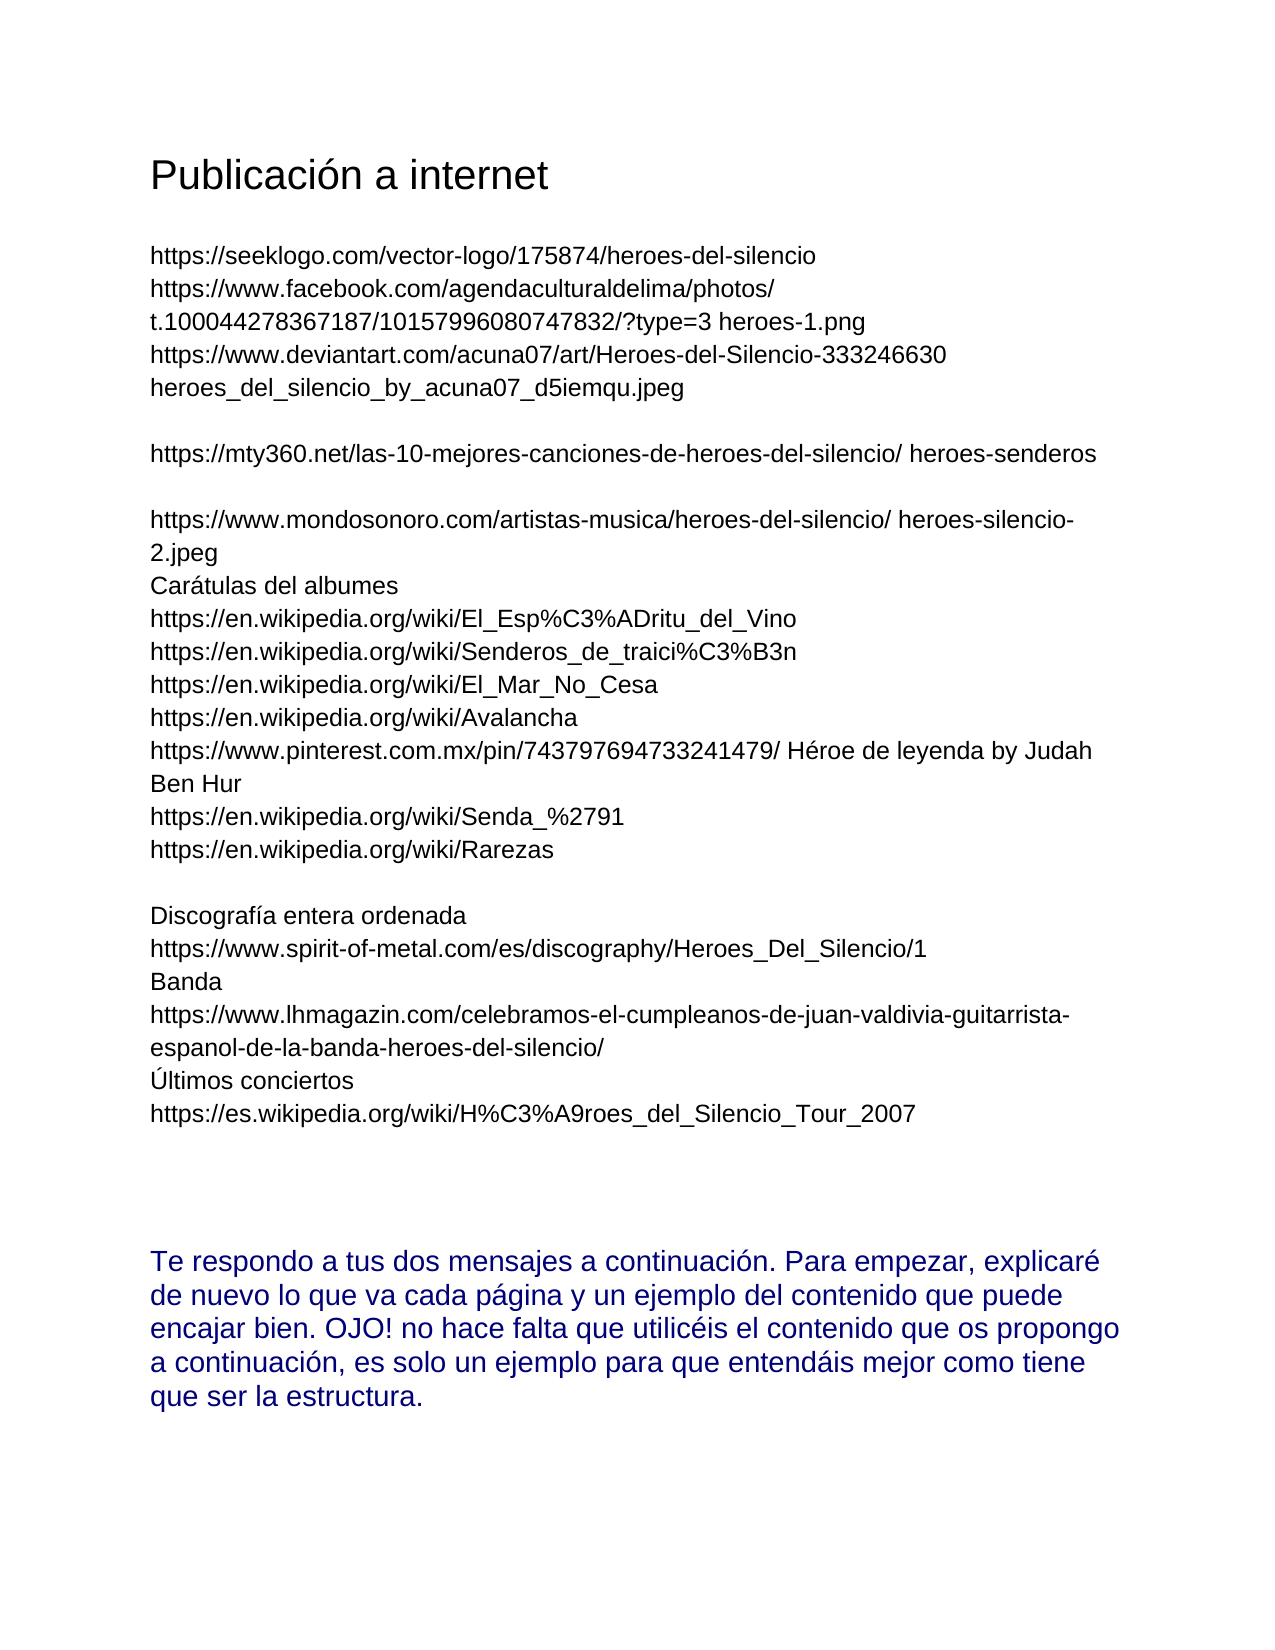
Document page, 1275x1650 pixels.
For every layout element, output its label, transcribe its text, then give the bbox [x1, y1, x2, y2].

text Banda [150, 967, 1125, 996]
text https://en.wikipedia.org/wiki/El_Mar_No_Cesa [150, 670, 1125, 699]
text https://en.wikipedia.org/wiki/El_Esp%C3%ADritu_del_Vino [150, 604, 1125, 633]
text https://www.pinterest.com.mx/pin/743797694733241479/ Héroe de leyenda by Judah Ben Hur [150, 736, 1125, 798]
text https://en.wikipedia.org/wiki/Senderos_de_traici%C3%B3n [150, 637, 1125, 666]
subtitle Publicación a internet [150, 150, 1125, 198]
text https://www.lhmagazin.com/celebramos-el-cumpleanos-de-juan-valdivia-guitarrista-espanol-de-la-banda-heroes-del-silencio/ [150, 1000, 1125, 1062]
text Discografía entera ordenada https://www.spirit-of-metal.com/es/discography/Heroes_Del_Silencio/1 [150, 901, 1125, 963]
text https://en.wikipedia.org/wiki/Senda_%2791 [150, 802, 1125, 831]
text https://www.facebook.com/agendaculturaldelima/photos/t.100044278367187/10157996080747832/?type=3 heroes-1.png [150, 274, 1125, 335]
text Últimos conciertos [150, 1066, 1125, 1095]
text Te respondo a tus dos mensajes a continuación. Para empezar, explicaré de nuevo lo que va cada página y un ejemplo del contenido que puede encajar bien. OJO! no hace falta que utilicéis el contenido que os propongo a continuación, es solo un ejemplo para que entendáis mejor como tiene que ser la estructura. [150, 1244, 1125, 1412]
text https://www.mondosonoro.com/artistas-musica/heroes-del-silencio/ heroes-silencio-2.jpeg [150, 505, 1125, 567]
text https://mty360.net/las-10-mejores-canciones-de-heroes-del-silencio/ heroes-senderos [150, 439, 1125, 467]
text https://es.wikipedia.org/wiki/H%C3%A9roes_del_Silencio_Tour_2007 [150, 1099, 1125, 1128]
text Carátulas del albumes [150, 571, 1125, 599]
text https://www.deviantart.com/acuna07/art/Heroes-del-Silencio-333246630 heroes_del_silencio_by_acuna07_d5iemqu.jpeg [150, 340, 1125, 401]
text https://en.wikipedia.org/wiki/Rarezas [150, 835, 1125, 864]
text https://seeklogo.com/vector-logo/175874/heroes-del-silencio [150, 241, 1125, 269]
text https://en.wikipedia.org/wiki/Avalancha [150, 703, 1125, 732]
